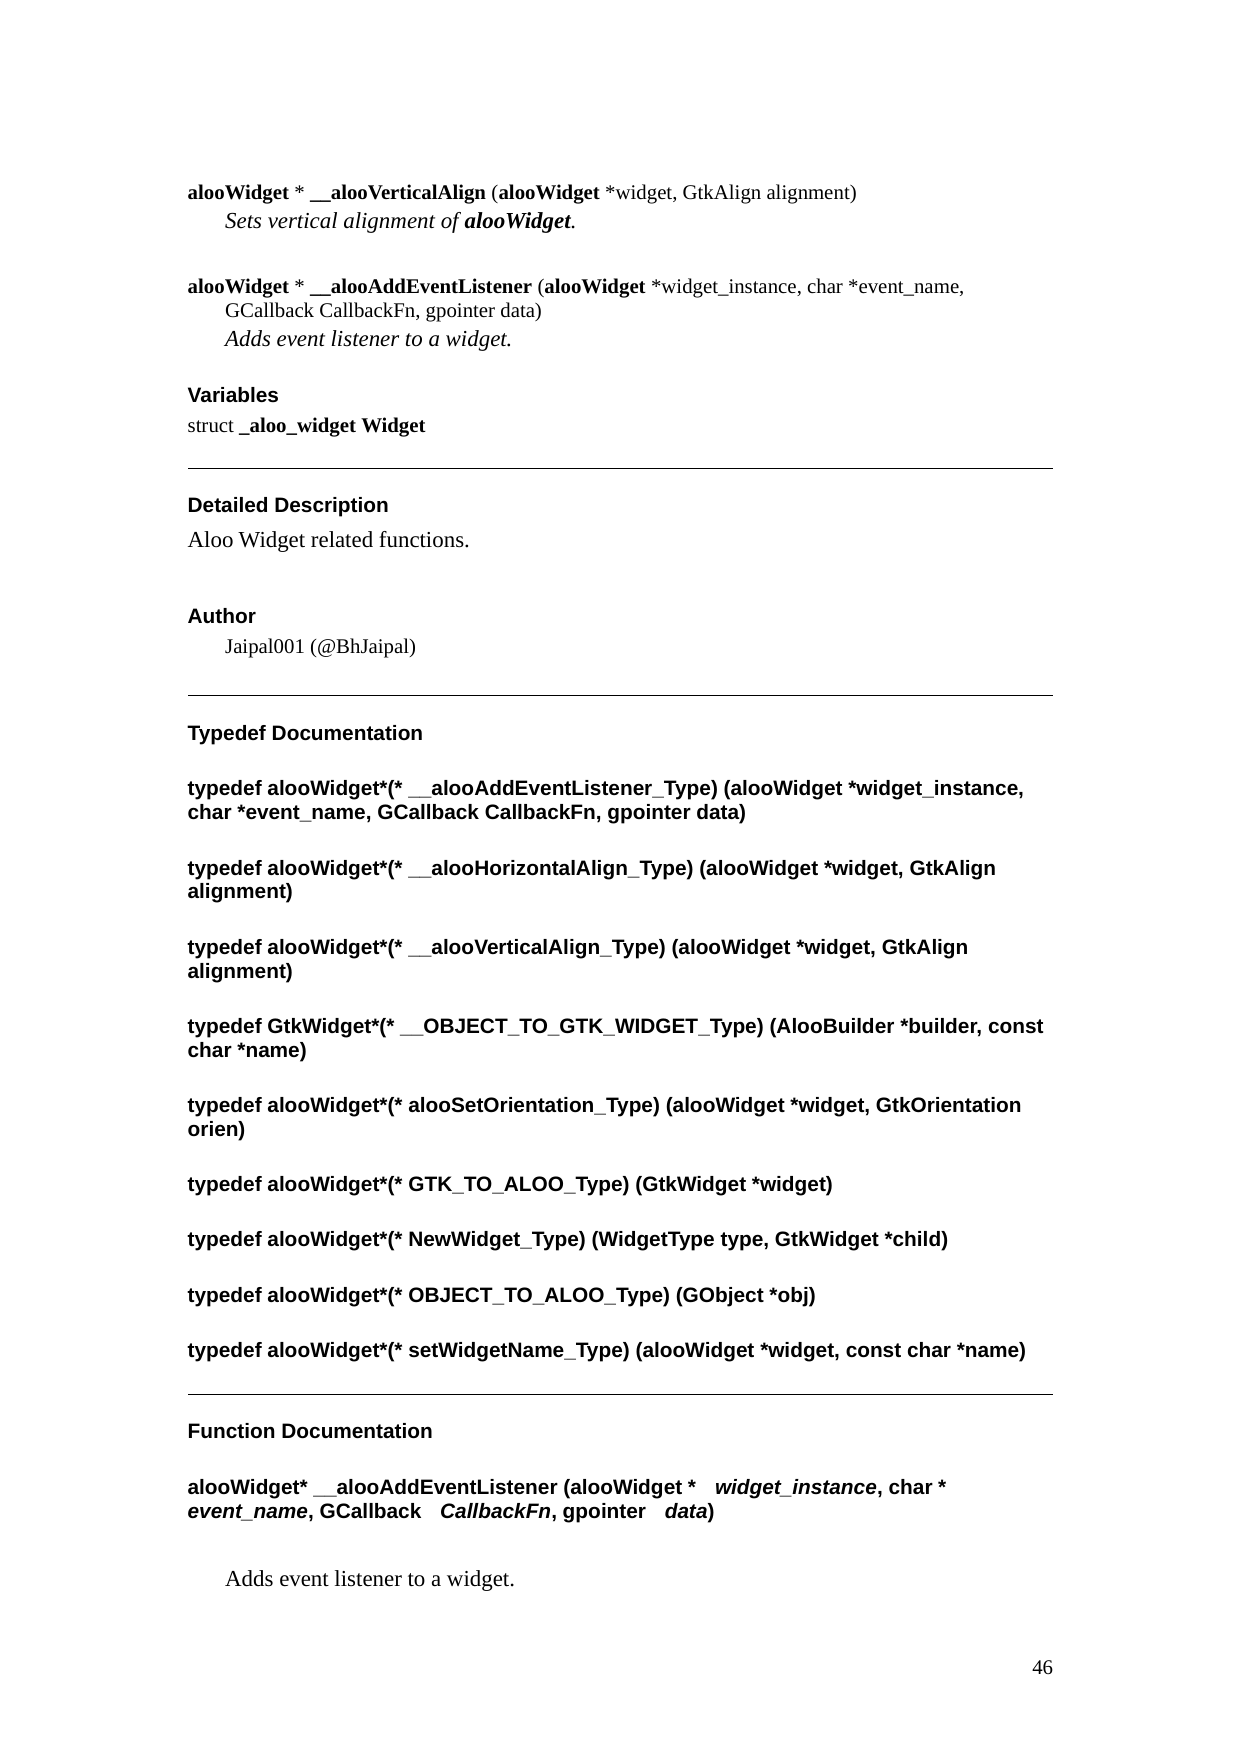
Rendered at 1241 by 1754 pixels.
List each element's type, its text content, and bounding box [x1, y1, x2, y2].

subtitle Detailed Description [187, 493, 1053, 517]
subtitle Author [187, 604, 1053, 628]
subtitle typedef alooWidget*(* OBJECT_TO_ALOO_Type) (GObject *obj) [187, 1282, 1053, 1306]
subtitle typedef GtkWidget*(* __OBJECT_TO_GTK_WIDGET_Type) (AlooBuilder *builder, const char *name) [187, 1014, 1053, 1062]
text Sets vertical alignment of alooWidget. [225, 207, 1053, 234]
subtitle typedef alooWidget*(* __alooAddEventListener_Type) (alooWidget *widget_instance, char *event_name, GCallback CallbackFn, gpointer data) [187, 776, 1053, 824]
text Jaipal001 (@BhJaipal) [225, 634, 1053, 658]
subtitle Function Documentation [187, 1419, 1053, 1443]
subtitle typedef alooWidget*(* __alooVerticalAlign_Type) (alooWidget *widget, GtkAlign alignment) [187, 934, 1053, 982]
subtitle Typedef Documentation [187, 721, 1053, 745]
subtitle typedef alooWidget*(* setWidgetName_Type) (alooWidget *widget, const char *name) [187, 1338, 1053, 1362]
subtitle typedef alooWidget*(* __alooHorizontalAlign_Type) (alooWidget *widget, GtkAlign alignment) [187, 855, 1053, 903]
subtitle Variables [187, 382, 1053, 406]
subtitle typedef alooWidget*(* NewWidget_Type) (WidgetType type, GtkWidget *child) [187, 1227, 1053, 1251]
text Adds event listener to a widget. [225, 325, 1053, 351]
text Adds event listener to a widget. [225, 1565, 1053, 1592]
list alooWidget * __alooAddEventListener (alooWidget *widget_instance, char *event_name, GCallback CallbackFn, gpointer data) [187, 273, 1053, 322]
subtitle typedef alooWidget*(* GTK_TO_ALOO_Type) (GtkWidget *widget) [187, 1172, 1053, 1196]
list struct _aloo_widget Widget [187, 413, 1053, 437]
subtitle alooWidget* __alooAddEventListener (alooWidget * widget_instance, char * event_name, GCallback CallbackFn, gpointer data) [187, 1474, 1053, 1522]
text Aloo Widget related functions. [187, 526, 1053, 553]
subtitle typedef alooWidget*(* alooSetOrientation_Type) (alooWidget *widget, GtkOrientation orien) [187, 1093, 1053, 1141]
list alooWidget * __alooVerticalAlign (alooWidget *widget, GtkAlign alignment) [187, 180, 1053, 204]
